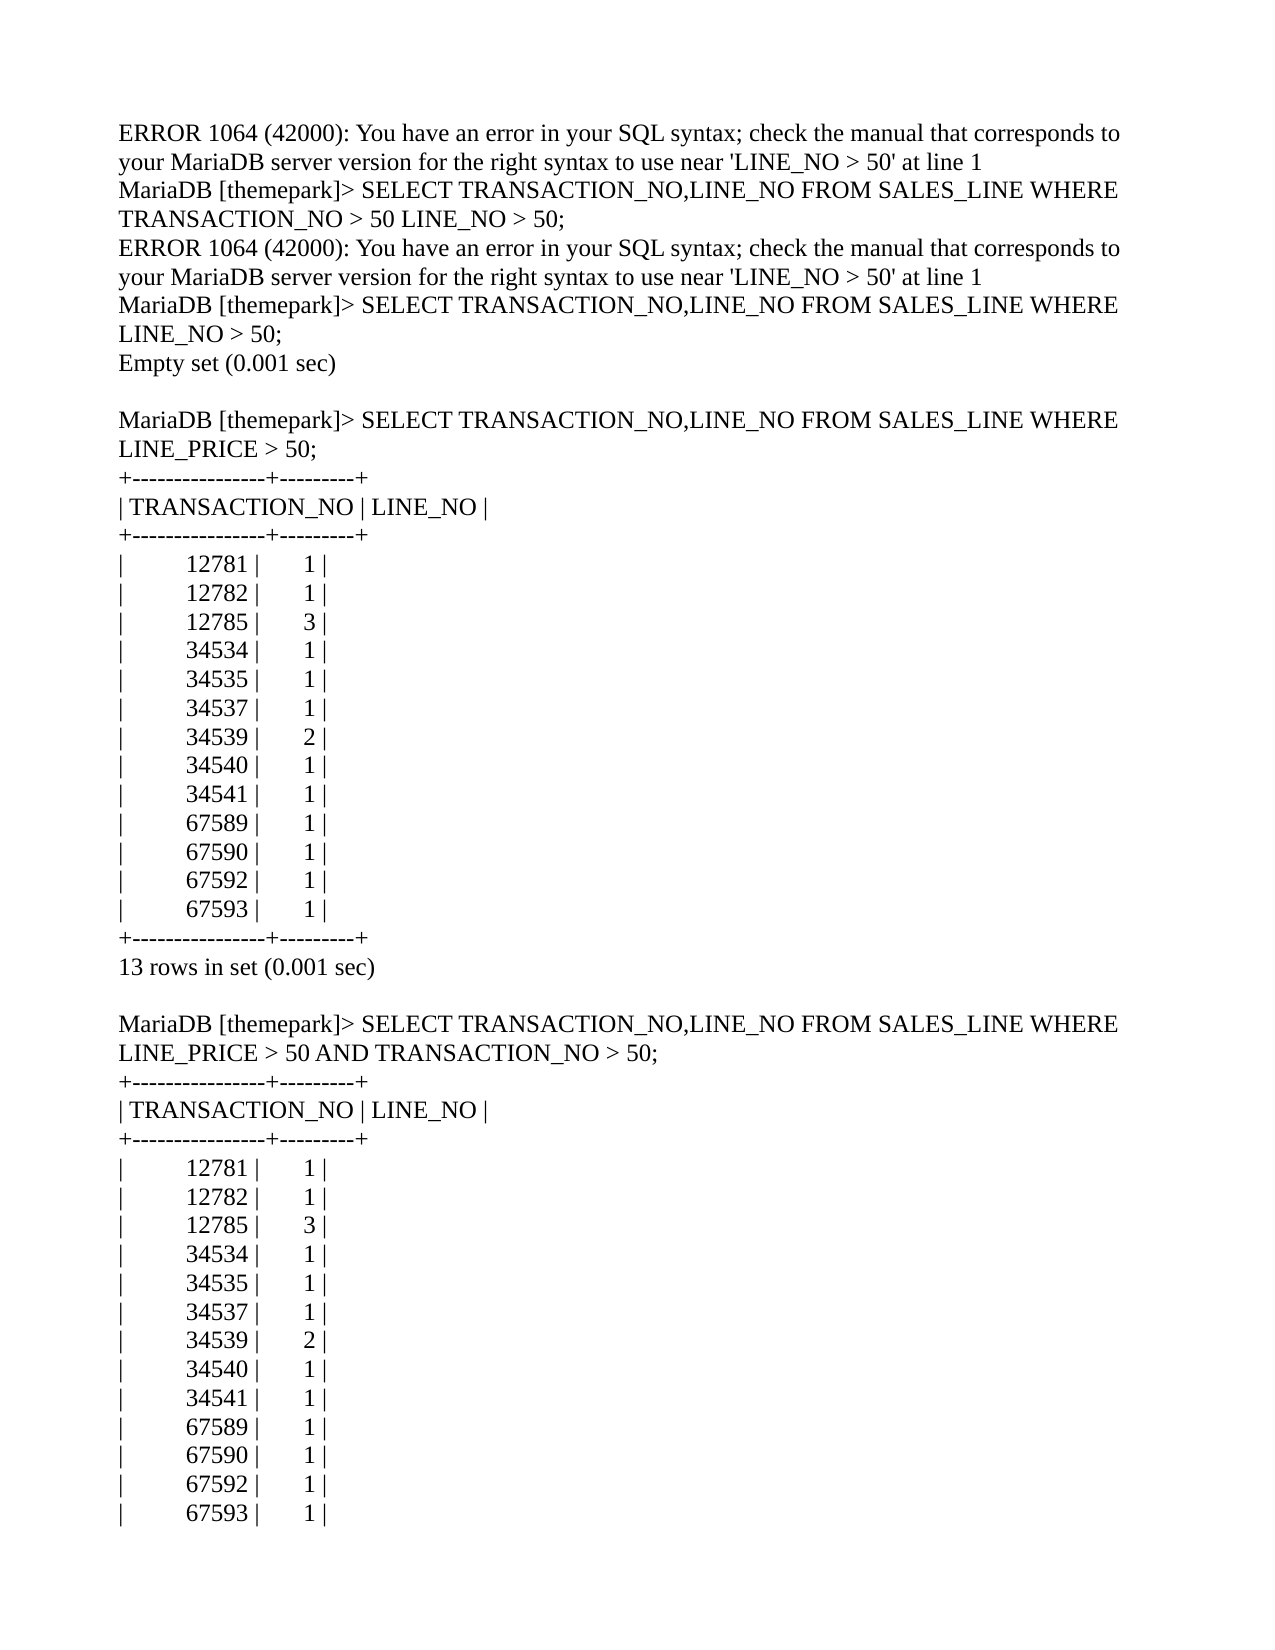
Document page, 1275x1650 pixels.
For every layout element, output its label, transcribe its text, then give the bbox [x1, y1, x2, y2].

text | 12781 | 1 | [118, 549, 1157, 578]
text | 12781 | 1 | [118, 1153, 1157, 1182]
text | 34534 | 1 | [118, 1239, 1157, 1268]
text | 12785 | 3 | [118, 607, 1157, 636]
text | 67590 | 1 | [118, 1441, 1157, 1469]
text | 67589 | 1 | [118, 808, 1157, 837]
text | 12782 | 1 | [118, 578, 1157, 607]
text | 34535 | 1 | [118, 664, 1157, 693]
text | 67593 | 1 | [118, 894, 1157, 923]
text | 67592 | 1 | [118, 866, 1157, 894]
text +----------------+---------+ [118, 1124, 1157, 1153]
text | 34537 | 1 | [118, 1297, 1157, 1326]
text | 34537 | 1 | [118, 693, 1157, 722]
text | 12785 | 3 | [118, 1211, 1157, 1239]
text MariaDB [themepark]> SELECT TRANSACTION_NO,LINE_NO FROM SALES_LINE WHERE TRANSACTION_NO > 50 LINE_NO > 50; [118, 176, 1157, 233]
text | 34539 | 2 | [118, 722, 1157, 751]
text | 34534 | 1 | [118, 636, 1157, 664]
text | 34541 | 1 | [118, 779, 1157, 808]
text | 34540 | 1 | [118, 1354, 1157, 1383]
text | 34539 | 2 | [118, 1326, 1157, 1354]
text 13 rows in set (0.001 sec) [118, 952, 1157, 981]
text +----------------+---------+ [118, 521, 1157, 549]
text MariaDB [themepark]> SELECT TRANSACTION_NO,LINE_NO FROM SALES_LINE WHERE LINE_NO > 50; [118, 291, 1157, 348]
text | 34541 | 1 | [118, 1383, 1157, 1412]
text +----------------+---------+ [118, 463, 1157, 492]
text | TRANSACTION_NO | LINE_NO | [118, 492, 1157, 521]
text | 67589 | 1 | [118, 1412, 1157, 1441]
text | 34535 | 1 | [118, 1268, 1157, 1297]
text | 67593 | 1 | [118, 1498, 1157, 1527]
text Empty set (0.001 sec) [118, 348, 1157, 377]
text MariaDB [themepark]> SELECT TRANSACTION_NO,LINE_NO FROM SALES_LINE WHERE LINE_PRICE > 50 AND TRANSACTION_NO > 50; [118, 1009, 1157, 1067]
text | TRANSACTION_NO | LINE_NO | [118, 1096, 1157, 1124]
text MariaDB [themepark]> SELECT TRANSACTION_NO,LINE_NO FROM SALES_LINE WHERE LINE_PRICE > 50; [118, 406, 1157, 463]
text +----------------+---------+ [118, 1067, 1157, 1096]
text | 34540 | 1 | [118, 751, 1157, 779]
text ERROR 1064 (42000): You have an error in your SQL syntax; check the manual that corresponds to your MariaDB server version for the right syntax to use near 'LINE_NO > 50' at line 1 [118, 233, 1157, 291]
text | 67590 | 1 | [118, 837, 1157, 866]
text | 12782 | 1 | [118, 1182, 1157, 1211]
text +----------------+---------+ [118, 923, 1157, 952]
text | 67592 | 1 | [118, 1469, 1157, 1498]
text ERROR 1064 (42000): You have an error in your SQL syntax; check the manual that corresponds to your MariaDB server version for the right syntax to use near 'LINE_NO > 50' at line 1 [118, 118, 1157, 176]
